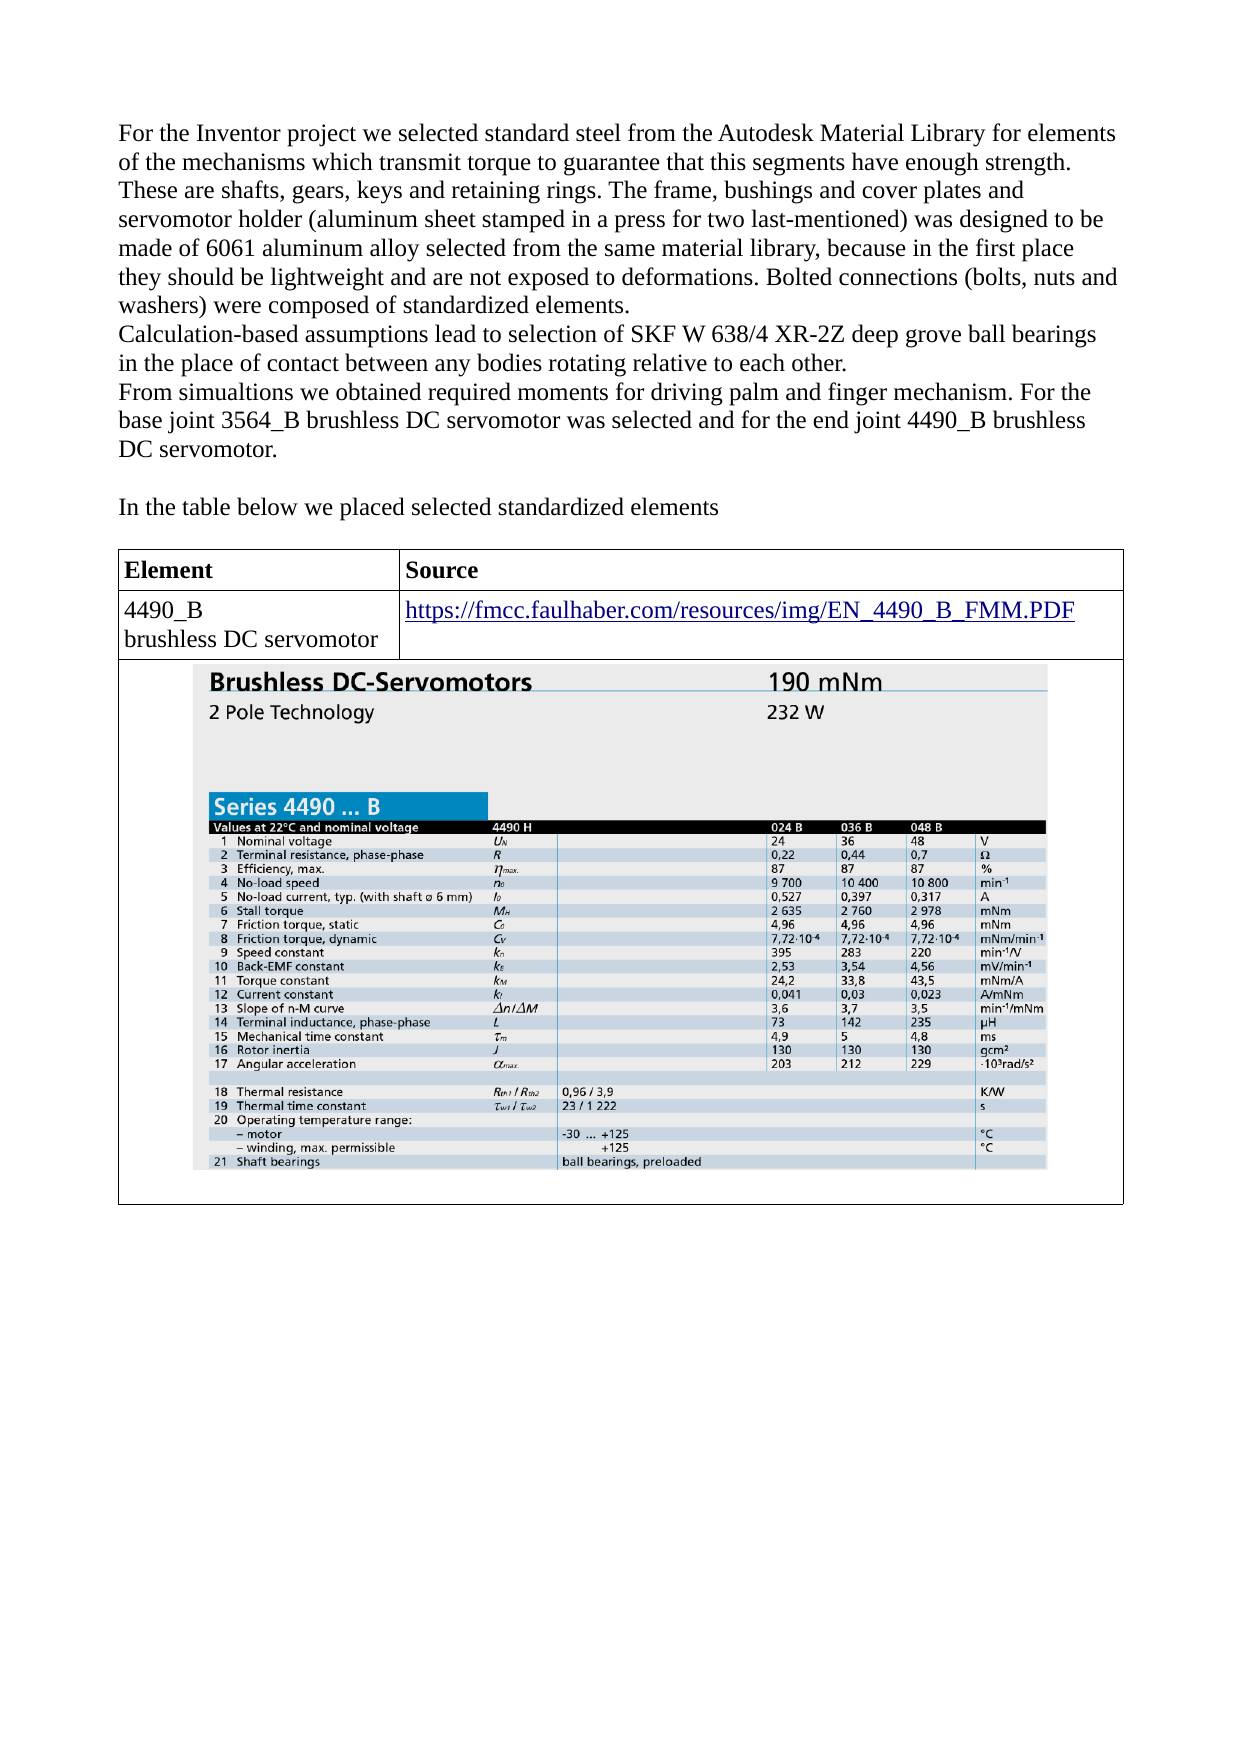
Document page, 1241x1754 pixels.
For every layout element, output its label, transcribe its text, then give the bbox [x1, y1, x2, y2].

table_cell [119, 660, 1123, 1204]
text Calculation-based assumptions lead to selection of SKF W 638/4 XR-2Z deep grove ball bearings in the place of contact between any bodies rotating relative to each other. [118, 319, 1122, 377]
text From simualtions we obtained required moments for driving palm and finger mechanism. For the base joint 3564_B brushless DC servomotor was selected and for the end joint 4490_B brushless DC servomotor. [118, 377, 1122, 463]
picture [192, 664, 1048, 1170]
text For the Inventor project we selected standard steel from the Autodesk Material Library for elements of the mechanisms which transmit torque to guarantee that this segments have enough strength. These are shafts, gears, keys and retaining rings. The frame, bushings and cover plates and servomotor holder (aluminum sheet stamped in a press for two last-mentioned) was designed to be made of 6061 aluminum alloy selected from the same material library, because in the first place they should be lightweight and are not exposed to deformations. Bolted connections (bolts, nuts and washers) were composed of standardized elements. [118, 118, 1122, 319]
table_header Source [400, 550, 1123, 590]
text In the table below we placed selected standardized elements [118, 492, 1122, 521]
table_header Element [119, 550, 399, 590]
table_cell https://fmcc.faulhaber.com/resources/img/EN_4490_B_FMM.PDF [400, 591, 1123, 659]
table_cell 4490_B brushless DC servomotor [119, 591, 399, 659]
